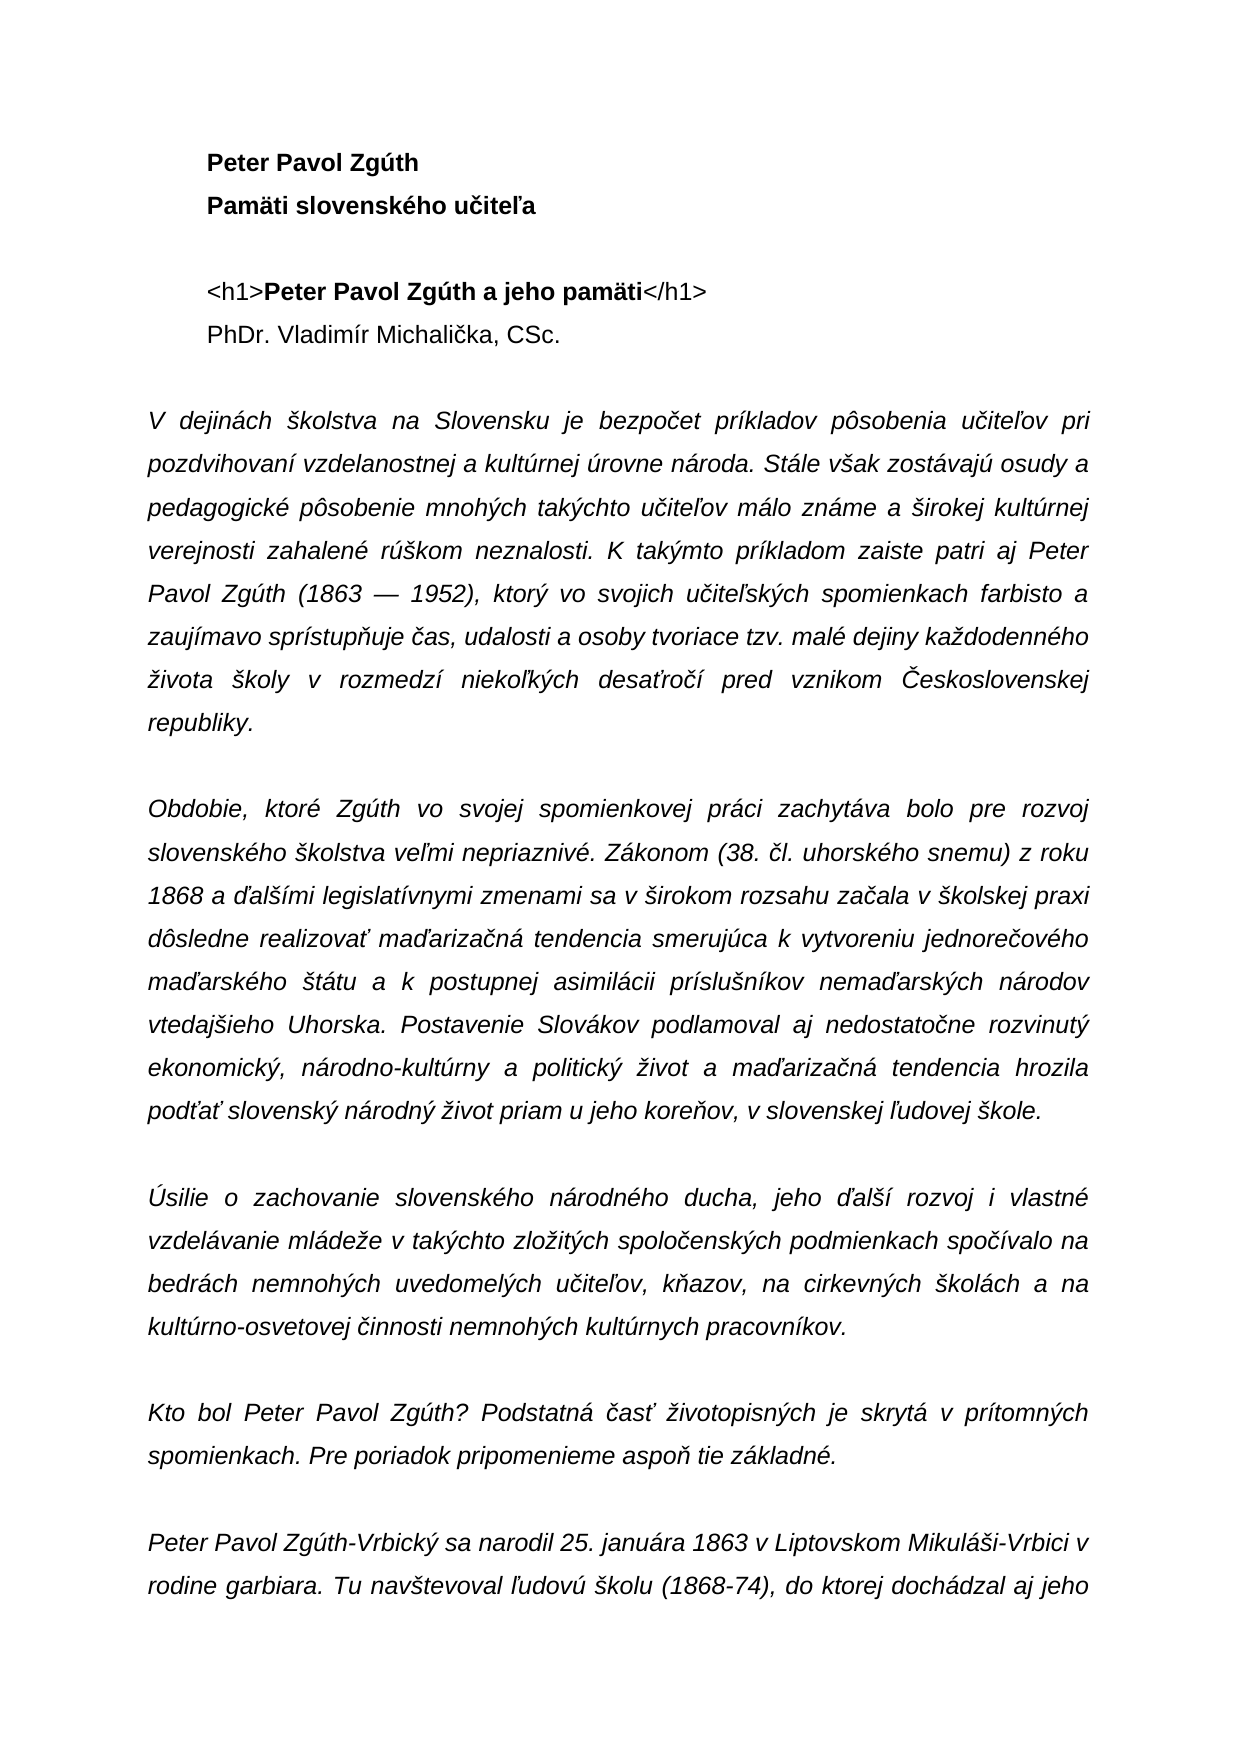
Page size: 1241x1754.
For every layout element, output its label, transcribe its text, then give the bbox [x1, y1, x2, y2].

text PhDr. Vladimír Michalička, CSc. [148, 320, 1093, 349]
text Obdobie, ktoré Zgúth vo svojej spomienkovej práci zachytáva bolo pre rozvoj slovenského školstva veľmi nepriaznivé. Zákonom (38. čl. uhorského snemu) z roku 1868 a ďalšími legislatívnymi zmenami sa v širokom rozsahu začala v školskej praxi dôsledne realizovať maďarizačná tendencia smerujúca k vytvoreniu jednorečového maďarského štátu a k postupnej asimilácii príslušníkov nemaďarských národov vtedajšieho Uhorska. Postavenie Slovákov podlamoval aj nedostatočne rozvinutý ekonomický, národno-kultúrny a politický život a maďarizačná tendencia hrozila podťať slovenský národný život priam u jeho koreňov, v slovenskej ľudovej škole. [148, 794, 1093, 1125]
text Kto bol Peter Pavol Zgúth? Podstatná časť životopisných je skrytá v prítomných spomienkach. Pre poriadok pripomenieme aspoň tie základné. [148, 1398, 1093, 1470]
text Peter Pavol Zgúth-Vrbický sa narodil 25. januára 1863 v Liptovskom Mikuláši-Vrbici v rodine garbiara. Tu navštevoval ľudovú školu (1868-74), do ktorej dochádzal aj jeho [148, 1528, 1093, 1599]
text Úsilie o zachovanie slovenského národného ducha, jeho ďalší rozvoj i vlastné vzdelávanie mládeže v takýchto zložitých spoločenských podmienkach spočívalo na bedrách nemnohých uvedomelých učiteľov, kňazov, na cirkevných školách a na kultúrno-osvetovej činnosti nemnohých kultúrnych pracovníkov. [148, 1183, 1093, 1341]
text <h1>Peter Pavol Zgúth a jeho pamäti</h1> [148, 277, 1093, 306]
text Peter Pavol Zgúth [148, 148, 1093, 176]
text Pamäti slovenského učiteľa [148, 191, 1093, 219]
text V dejinách školstva na Slovensku je bezpočet príkladov pôsobenia učiteľov pri pozdvihovaní vzdelanostnej a kultúrnej úrovne národa. Stále však zostávajú osudy a pedagogické pôsobenie mnohých takýchto učiteľov málo známe a širokej kultúrnej verejnosti zahalené rúškom neznalosti. K takýmto príkladom zaiste patri aj Peter Pavol Zgúth (1863 — 1952), ktorý vo svojich učiteľských spomienkach farbisto a zaujímavo sprístupňuje čas, udalosti a osoby tvoriace tzv. malé dejiny každodenného života školy v rozmedzí niekoľkých desaťročí pred vznikom Československej republiky. [148, 406, 1093, 737]
